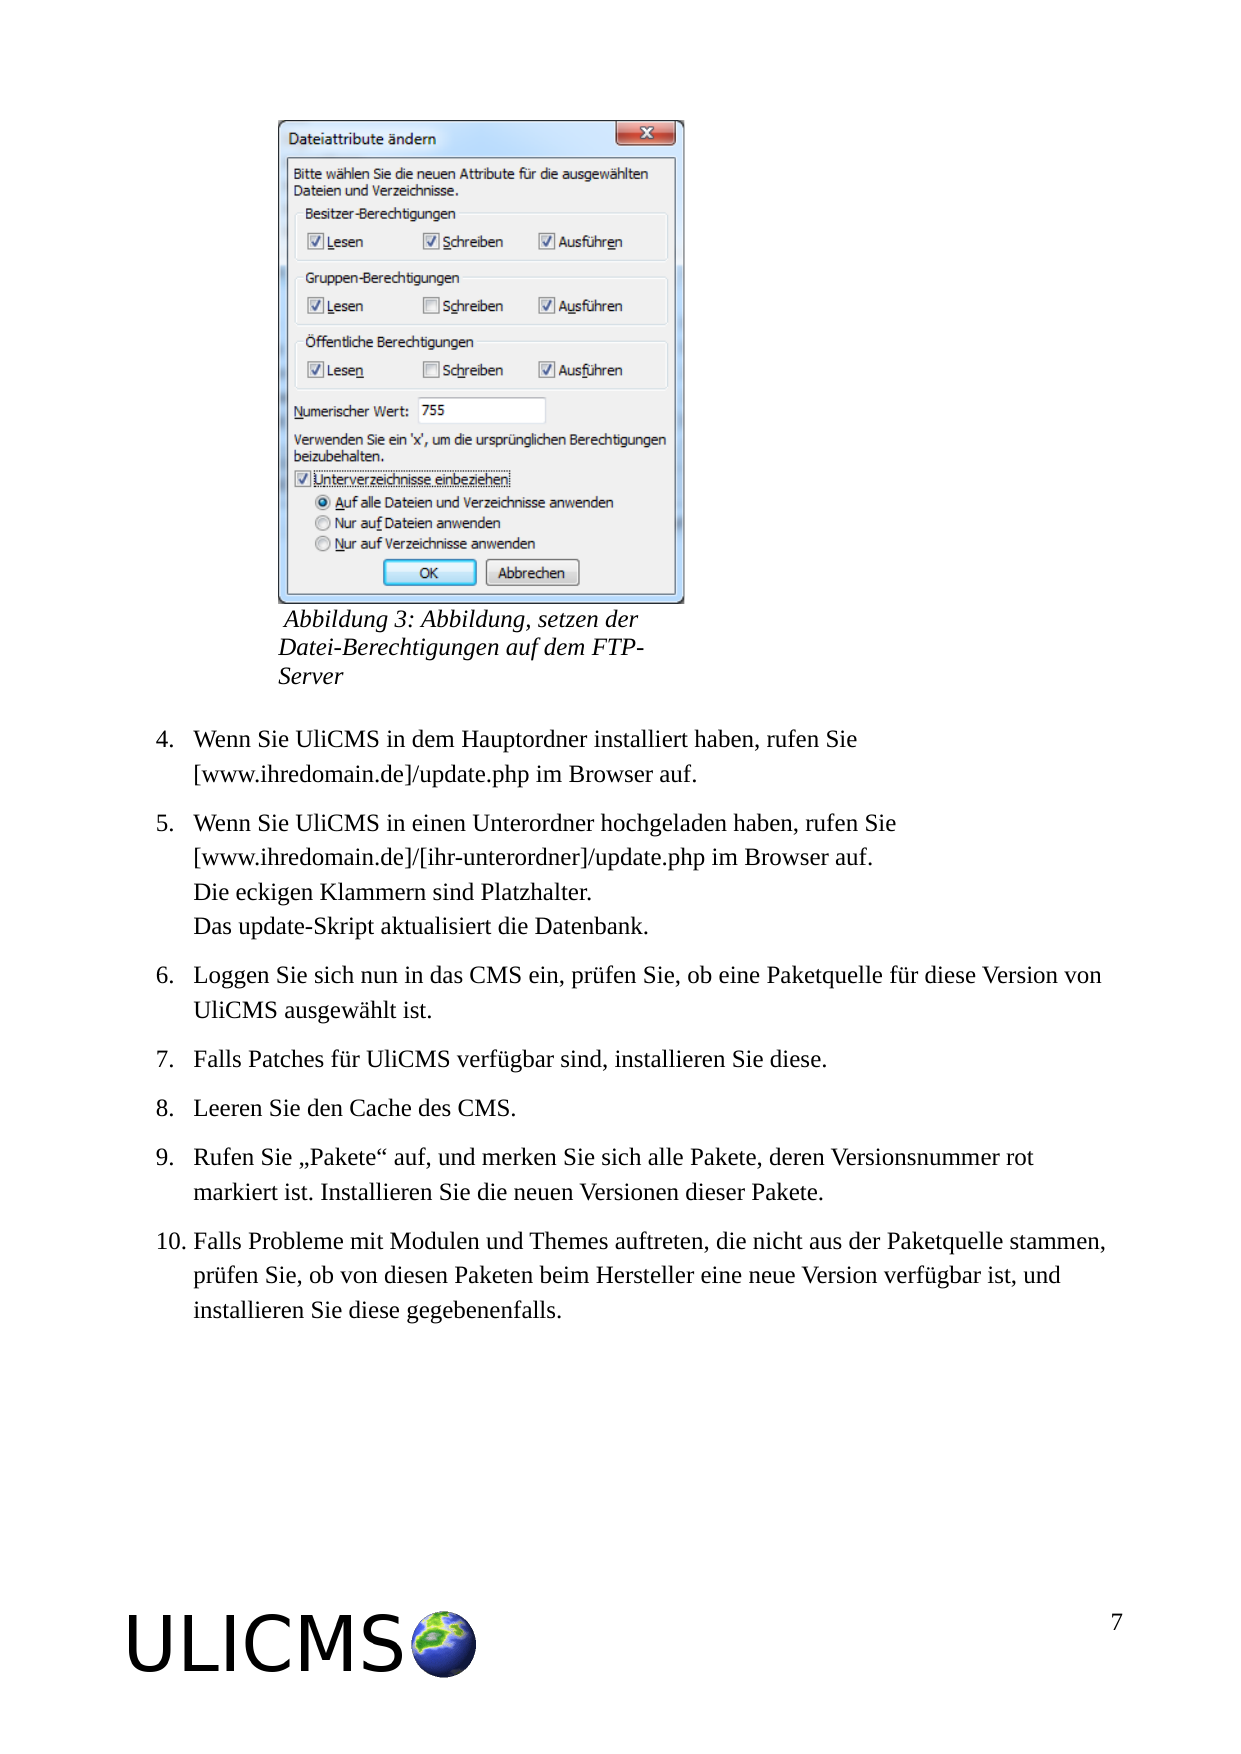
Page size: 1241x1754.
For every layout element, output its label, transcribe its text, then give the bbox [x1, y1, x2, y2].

picture [118, 1607, 479, 1681]
list Loggen Sie sich nun in das CMS ein, prüfen Sie, ob eine Paketquelle für diese Version von UliCMS ausgewählt ist. [156, 961, 1123, 1024]
list Wenn Sie UliCMS in dem Hauptordner installiert haben, rufen Sie [www.ihredomain.de]/update.php im Browser auf. [156, 108, 1123, 788]
list Abbildung 3: Abbildung, setzen der Datei-Berechtigungen auf dem FTP-Server [278, 604, 684, 719]
list Rufen Sie „Pakete“ auf, und merken Sie sich alle Pakete, deren Versionsnummer rot markiert ist. Installieren Sie die neuen Versionen dieser Pakete. [156, 1142, 1123, 1205]
list Falls Probleme mit Modulen und Themes auftreten, die nicht aus der Paketquelle stammen, prüfen Sie, ob von diesen Paketen beim Hersteller eine neue Version verfügbar ist, und installieren Sie diese gegebenenfalls. [156, 1226, 1123, 1323]
picture [278, 120, 685, 604]
list Falls Patches für UliCMS verfügbar sind, installieren Sie diese. [156, 1044, 1123, 1073]
list Wenn Sie UliCMS in einen Unterordner hochgeladen haben, rufen Sie [www.ihredomain.de]/[ihr-unterordner]/update.php im Browser auf. Die eckigen Klammern sind Platzhalter. Das update-Skript aktualisiert die Datenbank. [156, 808, 1123, 940]
list Leeren Sie den Cache des CMS. [156, 1093, 1123, 1122]
